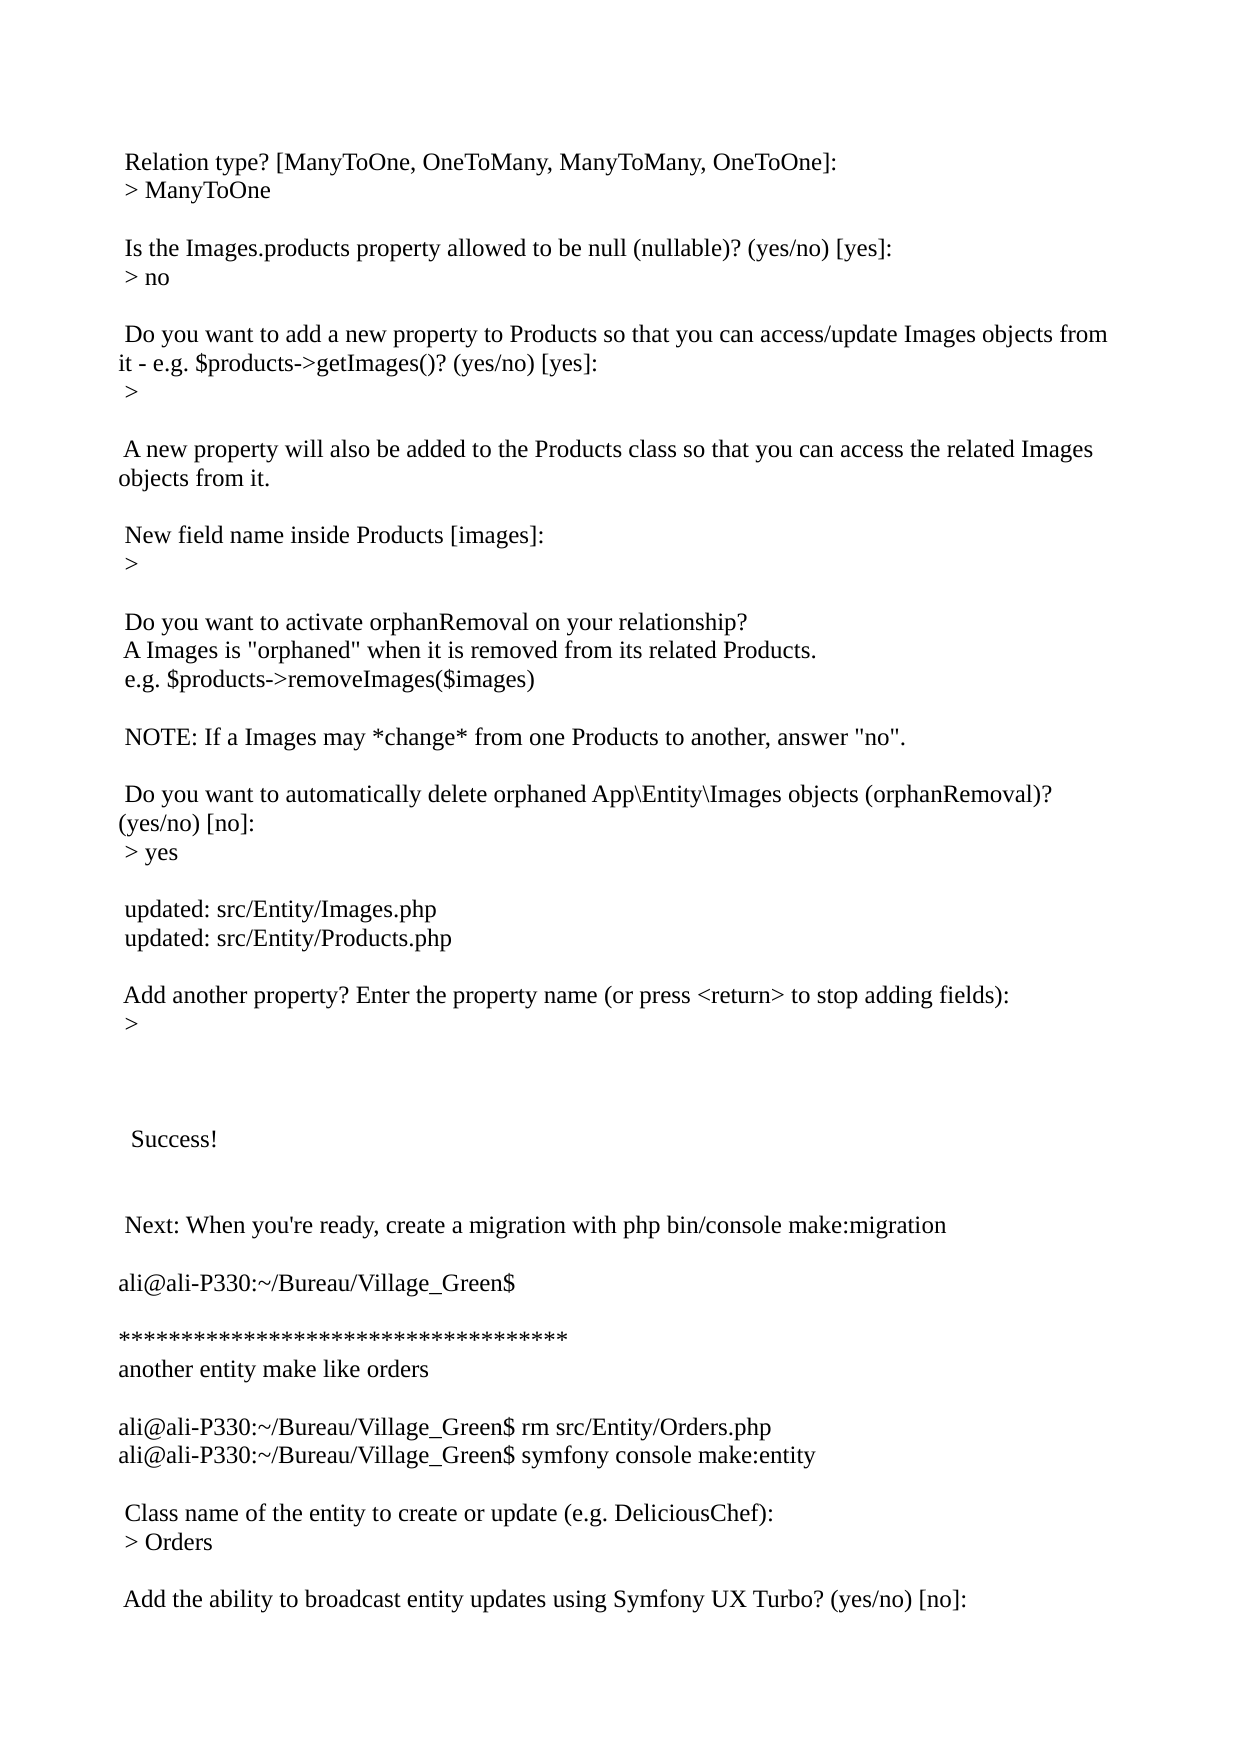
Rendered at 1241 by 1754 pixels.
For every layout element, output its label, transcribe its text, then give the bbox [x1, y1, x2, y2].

text e.g. $products->removeImages($images) [118, 664, 1122, 693]
text > [118, 549, 1122, 578]
text > Orders [118, 1527, 1122, 1556]
text ali@ali-P330:~/Bureau/Village_Green$ rm src/Entity/Orders.php [118, 1412, 1122, 1441]
text ************************************ [118, 1326, 1122, 1354]
text > ManyToOne [118, 176, 1122, 204]
text > [118, 377, 1122, 406]
text A Images is "orphaned" when it is removed from its related Products. [118, 636, 1122, 664]
text Success! [118, 1124, 1122, 1153]
text > no [118, 262, 1122, 291]
text updated: src/Entity/Images.php [118, 894, 1122, 923]
text NOTE: If a Images may *change* from one Products to another, answer "no". [118, 722, 1122, 751]
text Next: When you're ready, create a migration with php bin/console make:migration [118, 1211, 1122, 1239]
text Do you want to activate orphanRemoval on your relationship? [118, 607, 1122, 636]
text Is the Images.products property allowed to be null (nullable)? (yes/no) [yes]: [118, 233, 1122, 262]
text > [118, 1009, 1122, 1038]
text New field name inside Products [images]: [118, 521, 1122, 549]
text Relation type? [ManyToOne, OneToMany, ManyToMany, OneToOne]: [118, 147, 1122, 176]
text > yes [118, 837, 1122, 866]
text Do you want to add a new property to Products so that you can access/update Images objects from it - e.g. $products->getImages()? (yes/no) [yes]: [118, 319, 1122, 377]
text Add the ability to broadcast entity updates using Symfony UX Turbo? (yes/no) [no]: [118, 1584, 1122, 1613]
text updated: src/Entity/Products.php [118, 923, 1122, 952]
text A new property will also be added to the Products class so that you can access the related Images objects from it. [118, 434, 1122, 492]
text Class name of the entity to create or update (e.g. DeliciousChef): [118, 1498, 1122, 1527]
text another entity make like orders [118, 1354, 1122, 1383]
text ali@ali-P330:~/Bureau/Village_Green$ symfony console make:entity [118, 1441, 1122, 1469]
text Add another property? Enter the property name (or press <return> to stop adding fields): [118, 981, 1122, 1009]
text ali@ali-P330:~/Bureau/Village_Green$ [118, 1268, 1122, 1297]
text Do you want to automatically delete orphaned App\Entity\Images objects (orphanRemoval)? (yes/no) [no]: [118, 779, 1122, 837]
